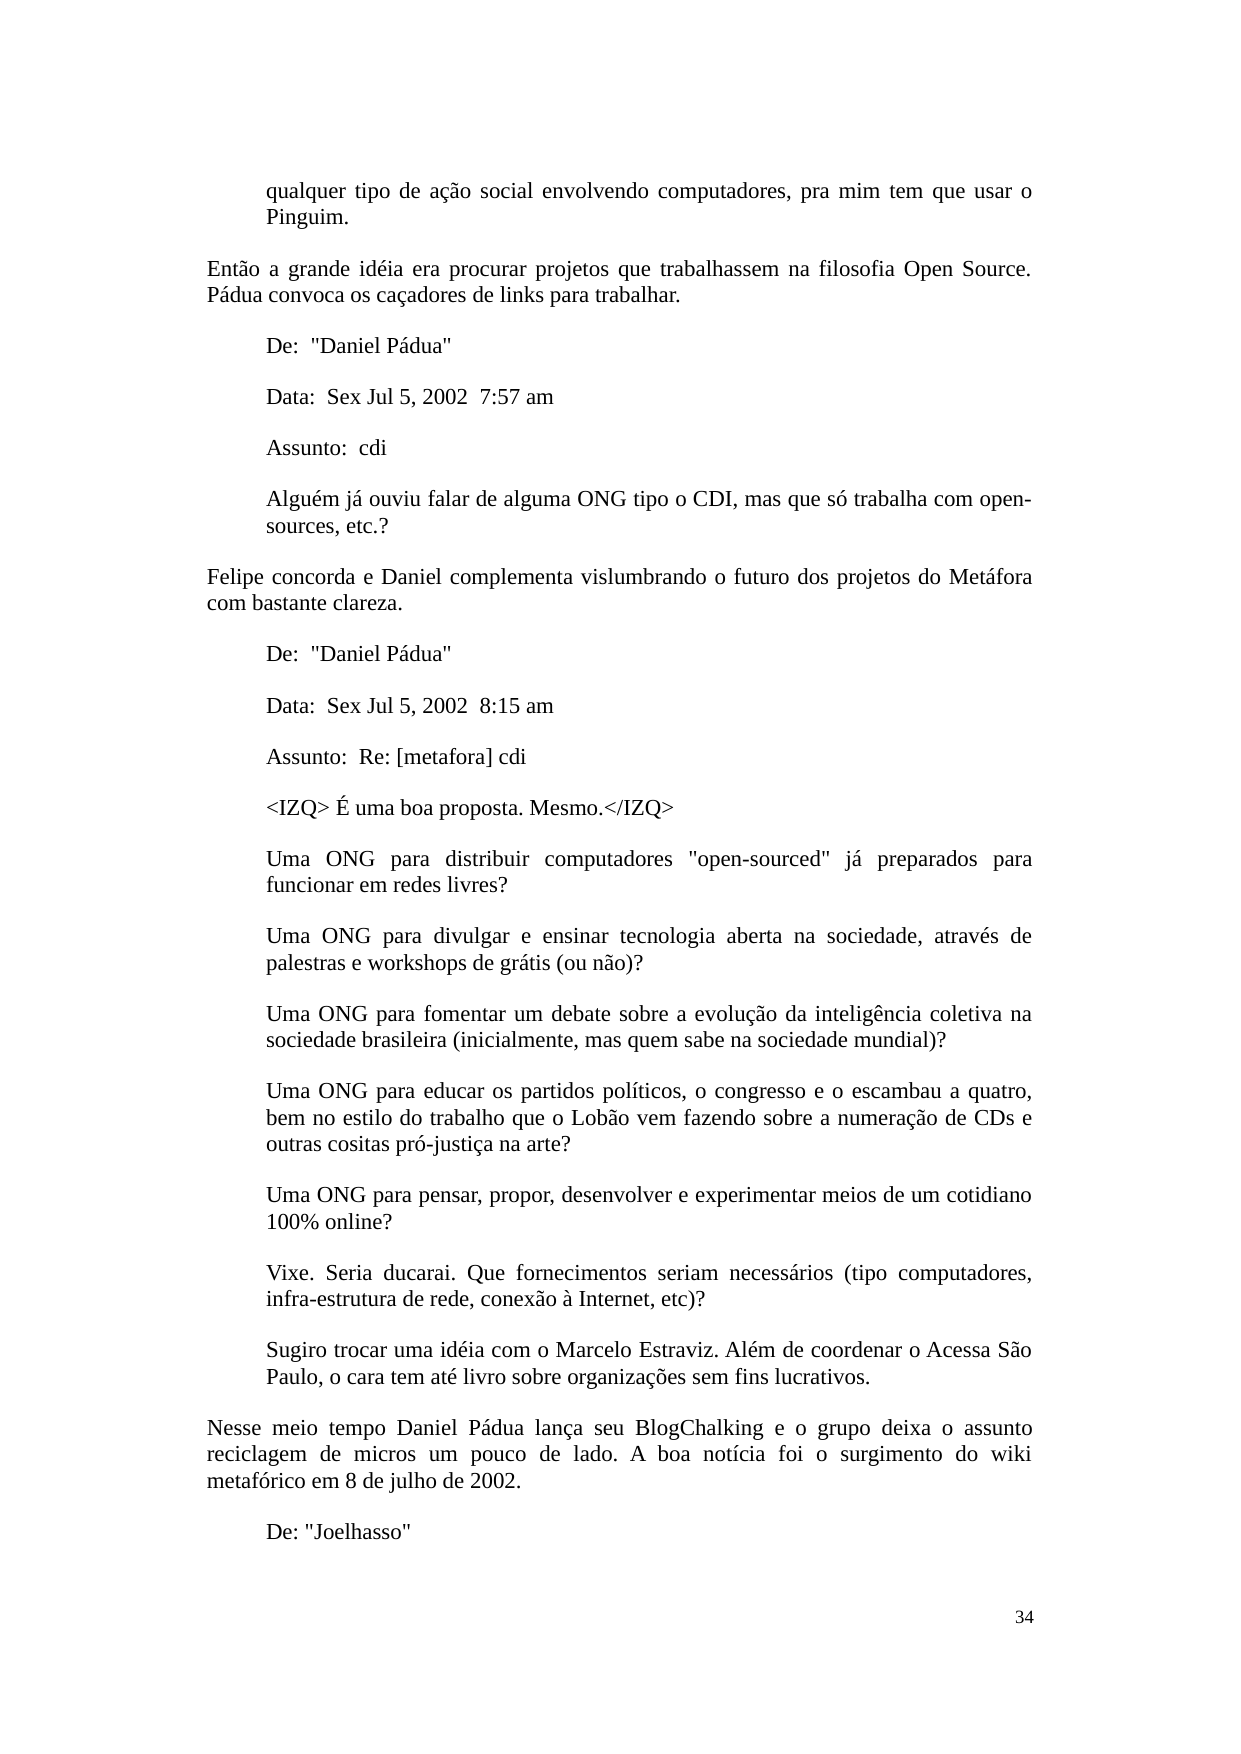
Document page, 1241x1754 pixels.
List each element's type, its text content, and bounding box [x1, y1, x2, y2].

text Assunto: cdi [266, 434, 1033, 461]
text Uma ONG para fomentar um debate sobre a evolução da inteligência coletiva na sociedade brasileira (inicialmente, mas quem sabe na sociedade mundial)? [266, 1000, 1033, 1053]
text qualquer tipo de ação social envolvendo computadores, pra mim tem que usar o Pinguim. [266, 177, 1033, 230]
text Data: Sex Jul 5, 2002 8:15 am [266, 692, 1033, 718]
text Uma ONG para distribuir computadores "open-sourced" já preparados para funcionar em redes livres? [266, 845, 1033, 898]
text <IZQ> É uma boa proposta. Mesmo.</IZQ> [266, 794, 1033, 820]
text Uma ONG para divulgar e ensinar tecnologia aberta na sociedade, através de palestras e workshops de grátis (ou não)? [266, 923, 1033, 975]
text Alguém já ouviu falar de alguma ONG tipo o CDI, mas que só trabalha com open-sources, etc.? [266, 486, 1033, 538]
text De: "Daniel Pádua" [266, 332, 1033, 358]
text De: "Joelhasso" [266, 1518, 1033, 1544]
text Assunto: Re: [metafora] cdi [266, 743, 1033, 769]
text Felipe concorda e Daniel complementa vislumbrando o futuro dos projetos do Metáfora com bastante clareza. [207, 563, 1033, 616]
text Nesse meio tempo Daniel Pádua lança seu BlogChalking e o grupo deixa o assunto reciclagem de micros um pouco de lado. A boa notícia foi o surgimento do wiki metafórico em 8 de julho de 2002. [207, 1414, 1033, 1493]
text De: "Daniel Pádua" [266, 641, 1033, 667]
text Uma ONG para educar os partidos políticos, o congresso e o escambau a quatro, bem no estilo do trabalho que o Lobão vem fazendo sobre a numeração de CDs e outras cositas pró-justiça na arte? [266, 1078, 1033, 1157]
text Data: Sex Jul 5, 2002 7:57 am [266, 383, 1033, 409]
text Sugiro trocar uma idéia com o Marcelo Estraviz. Além de coordenar o Acessa São Paulo, o cara tem até livro sobre organizações sem fins lucrativos. [266, 1336, 1033, 1389]
text Vixe. Seria ducarai. Que fornecimentos seriam necessários (tipo computadores, infra-estrutura de rede, conexão à Internet, etc)? [266, 1259, 1033, 1312]
text Então a grande idéia era procurar projetos que trabalhassem na filosofia Open Source. Pádua convoca os caçadores de links para trabalhar. [207, 254, 1033, 307]
text Uma ONG para pensar, propor, desenvolver e experimentar meios de um cotidiano 100% online? [266, 1181, 1033, 1234]
